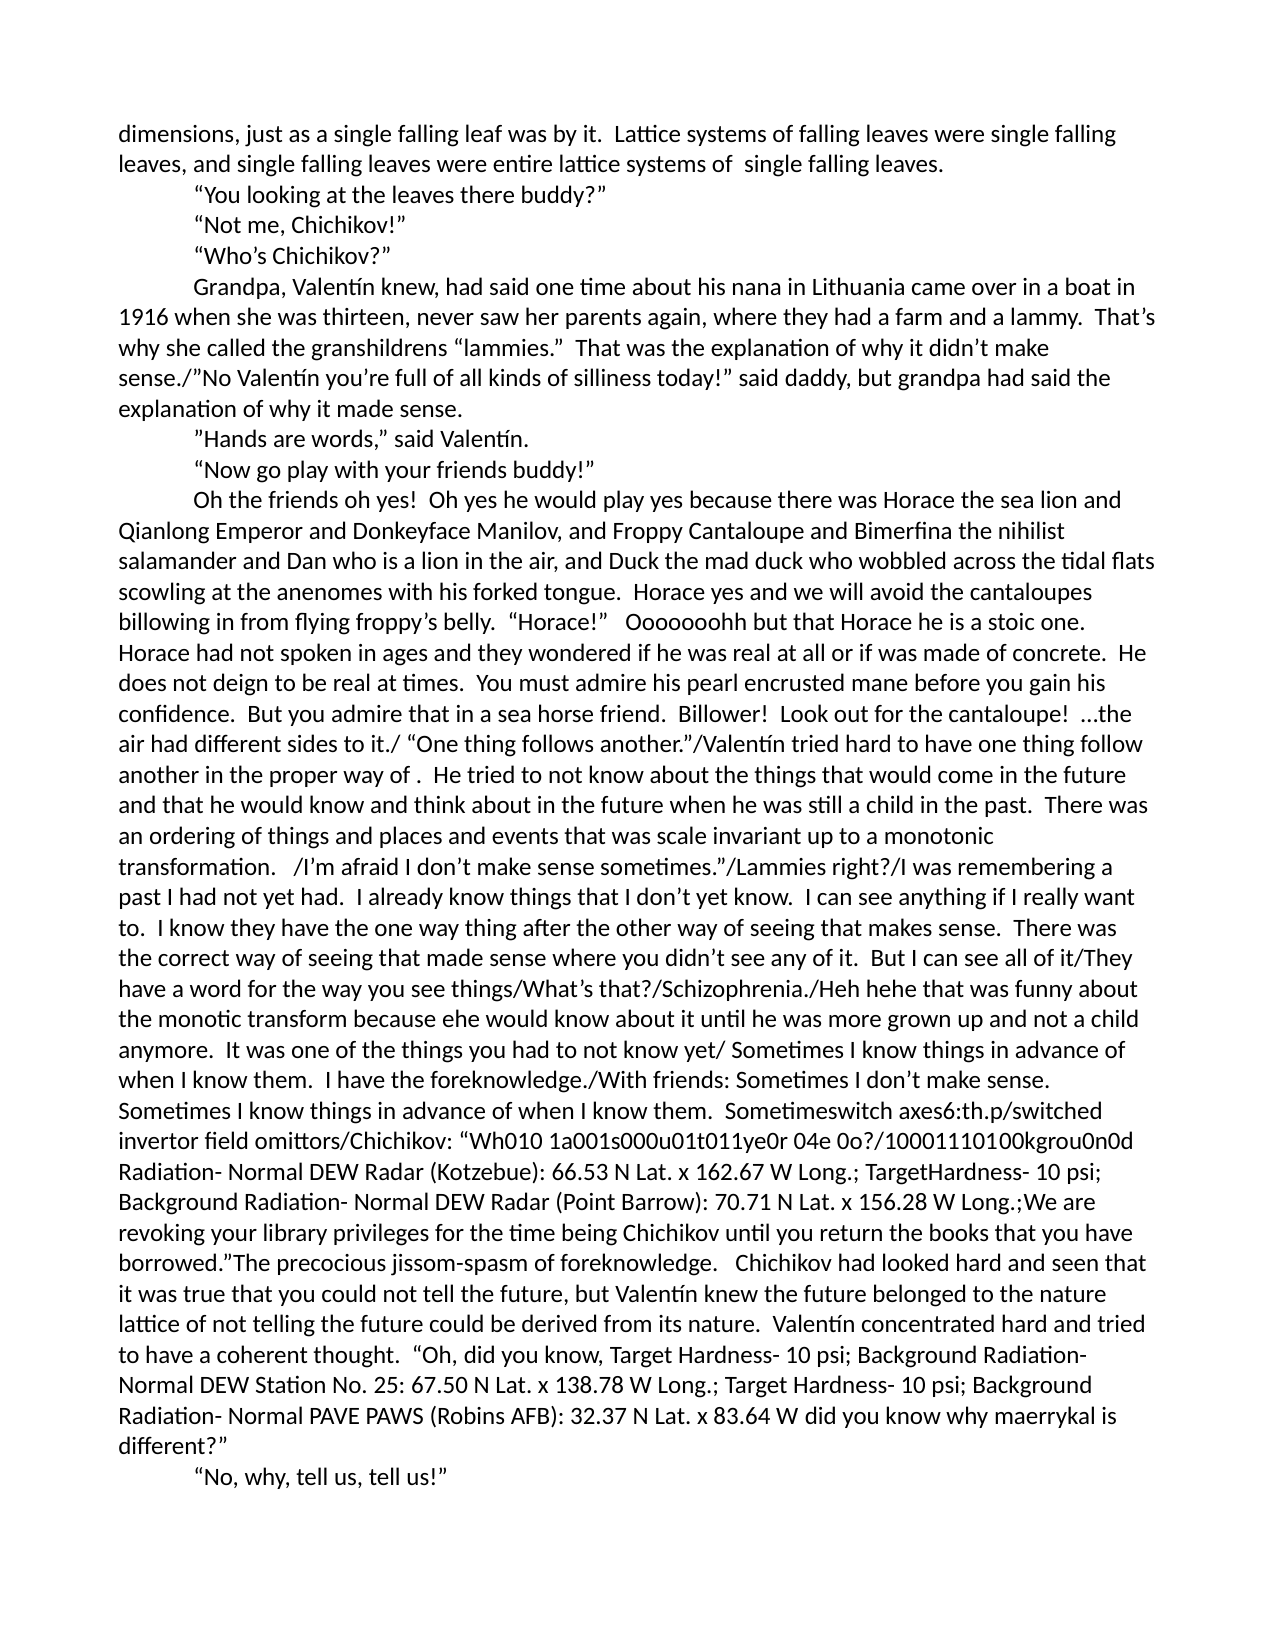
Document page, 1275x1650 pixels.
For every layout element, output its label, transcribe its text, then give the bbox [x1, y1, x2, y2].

text ”Hands are words,” said Valentín. [118, 423, 1157, 454]
text dimensions, just as a single falling leaf was by it. Lattice systems of falling leaves were single falling leaves, and single falling leaves were entire lattice systems of single falling leaves. [118, 118, 1157, 179]
text “You looking at the leaves there buddy?” [118, 179, 1157, 210]
text “Now go play with your friends buddy!” [118, 454, 1157, 484]
text Oh the friends oh yes! Oh yes he would play yes because there was Horace the sea lion and Qianlong Emperor and Donkeyface Manilov, and Froppy Cantaloupe and Bimerfina the nihilist salamander and Dan who is a lion in the air, and Duck the mad duck who wobbled across the tidal flats scowling at the anenomes with his forked tongue. Horace yes and we will avoid the cantaloupes billowing in from flying froppy’s belly. “Horace!” Ooooooohh but that Horace he is a stoic one. Horace had not spoken in ages and they wondered if he was real at all or if was made of concrete. He does not deign to be real at times. You must admire his pearl encrusted mane before you gain his confidence. But you admire that in a sea horse friend. Billower! Look out for the cantaloupe! …the air had different sides to it./ “One thing follows another.”/Valentín tried hard to have one thing follow another in the proper way of . He tried to not know about the things that would come in the future and that he would know and think about in the future when he was still a child in the past. There was an ordering of things and places and events that was scale invariant up to a monotonic transformation. /I’m afraid I don’t make sense sometimes.”/Lammies right?/I was remembering a past I had not yet had. I already know things that I don’t yet know. I can see anything if I really want to. I know they have the one way thing after the other way of seeing that makes sense. There was the correct way of seeing that made sense where you didn’t see any of it. But I can see all of it/They have a word for the way you see things/What’s that?/Schizophrenia./Heh hehe that was funny about the monotic transform because ehe would know about it until he was more grown up and not a child anymore. It was one of the things you had to not know yet/ Sometimes I know things in advance of when I know them. I have the foreknowledge./With friends: Sometimes I don’t make sense. Sometimes I know things in advance of when I know them. Sometimeswitch axes6:th.p/switched invertor field omittors/Chichikov: “Wh010 1a001s000u01t011ye0r 04e 0o?/10001110100kgrou0n0d Radiation- Normal DEW Radar (Kotzebue): 66.53 N Lat. x 162.67 W Long.; TargetHardness- 10 psi; Background Radiation- Normal DEW Radar (Point Barrow): 70.71 N Lat. x 156.28 W Long.;We are revoking your library privileges for the time being Chichikov until you return the books that you have borrowed.”The precocious jissom-spasm of foreknowledge. Chichikov had looked hard and seen that it was true that you could not tell the future, but Valentín knew the future belonged to the nature lattice of not telling the future could be derived from its nature. Valentín concentrated hard and tried to have a coherent thought. “Oh, did you know, Target Hardness- 10 psi; Background Radiation- Normal DEW Station No. 25: 67.50 N Lat. x 138.78 W Long.; Target Hardness- 10 psi; Background Radiation- Normal PAVE PAWS (Robins AFB): 32.37 N Lat. x 83.64 W did you know why maerrykal is different?” [118, 484, 1157, 1461]
text Grandpa, Valentín knew, had said one time about his nana in Lithuania came over in a boat in 1916 when she was thirteen, never saw her parents again, where they had a farm and a lammy. That’s why she called the granshildrens “lammies.” That was the explanation of why it didn’t make sense./”No Valentín you’re full of all kinds of silliness today!” said daddy, but grandpa had said the explanation of why it made sense. [118, 271, 1157, 423]
text “Who’s Chichikov?” [118, 240, 1157, 271]
text “No, why, tell us, tell us!” [118, 1461, 1157, 1492]
text “Not me, Chichikov!” [118, 210, 1157, 240]
